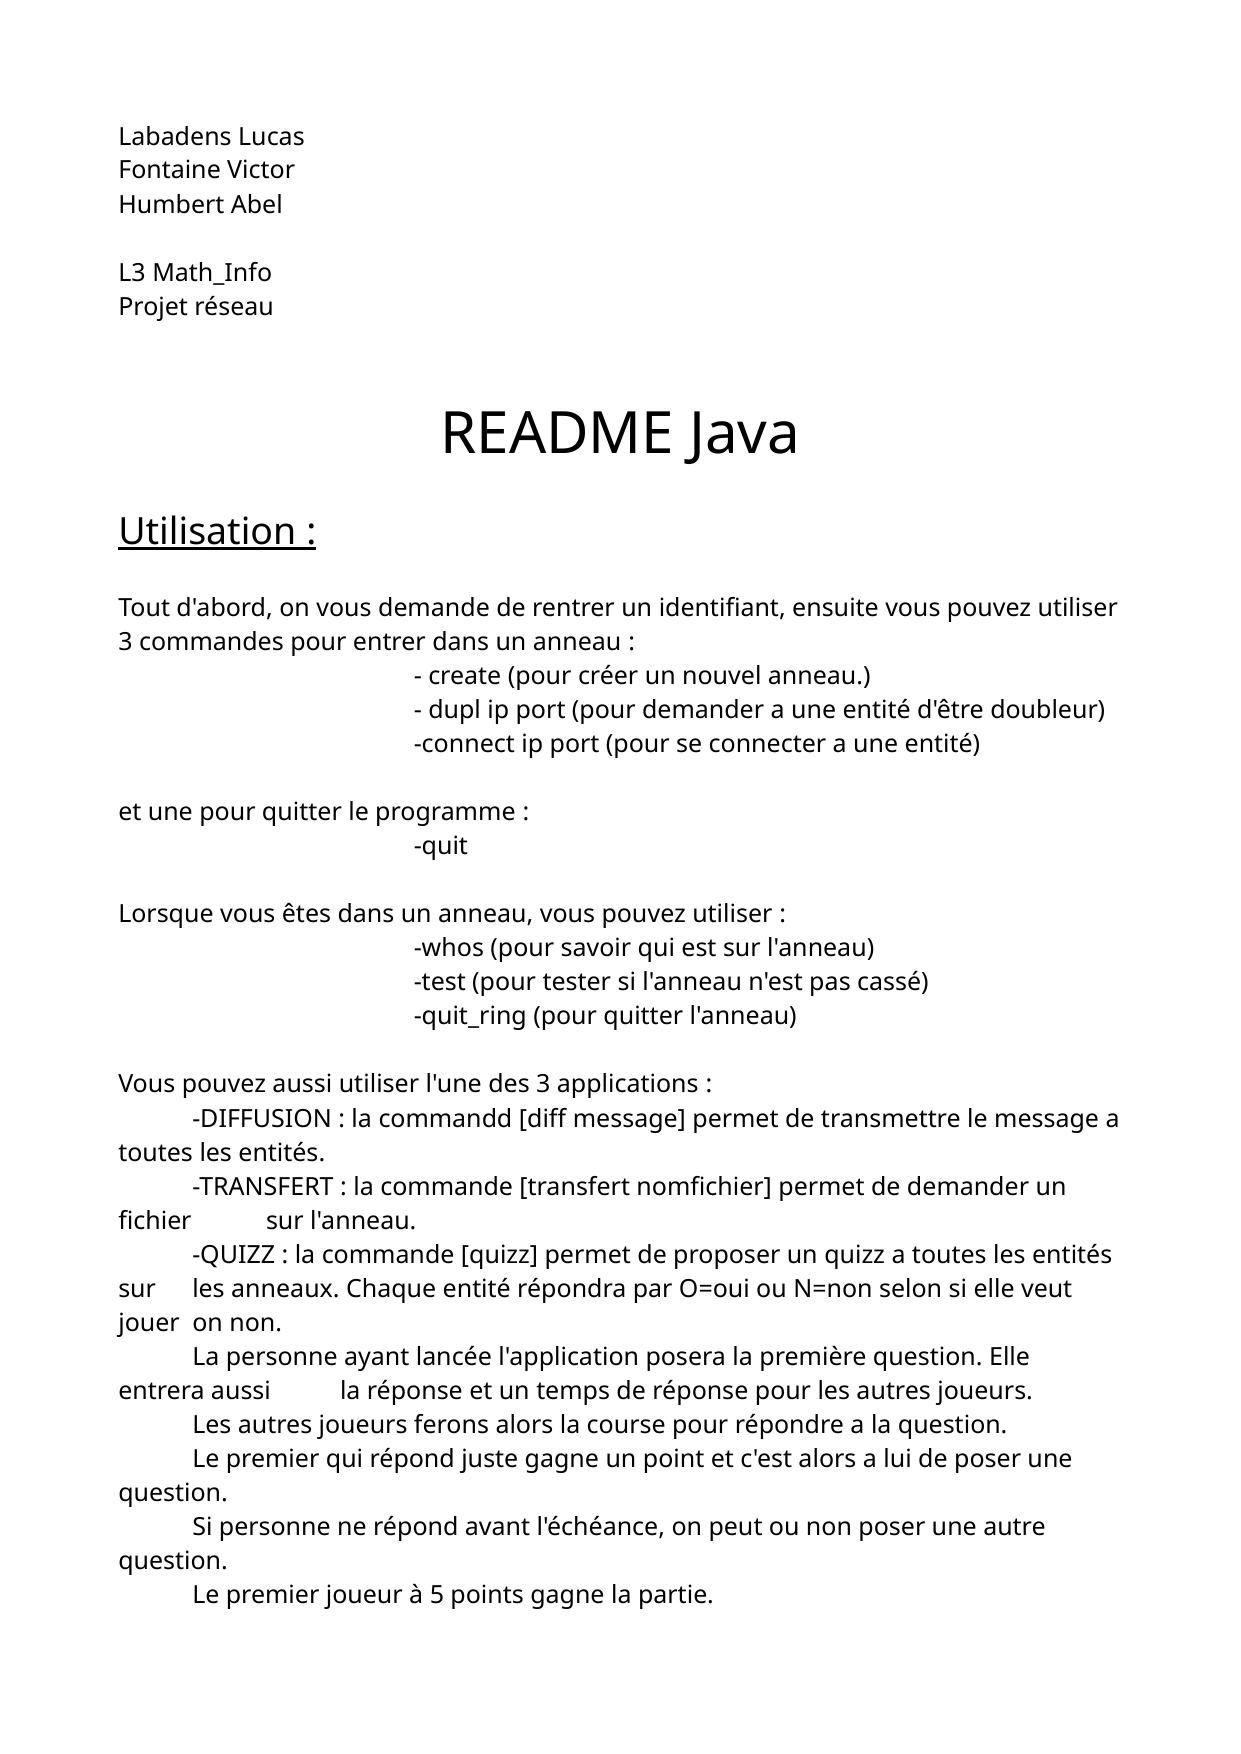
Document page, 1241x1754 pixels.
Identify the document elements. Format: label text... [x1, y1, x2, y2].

text -QUIZZ : la commande [quizz] permet de proposer un quizz a toutes les entités sur les anneaux. Chaque entité répondra par O=oui ou N=non selon si elle veut jouer on non. [118, 1236, 1122, 1339]
text -TRANSFERT : la commande [transfert nomfichier] permet de demander un fichier sur l'anneau. [118, 1168, 1122, 1236]
text README Java [118, 391, 1122, 470]
text Fontaine Victor [118, 152, 1122, 186]
text Lorsque vous êtes dans un anneau, vous pouvez utiliser : [118, 896, 1122, 930]
text L3 Math_Info [118, 254, 1122, 288]
text Le premier qui répond juste gagne un point et c'est alors a lui de poser une question. [118, 1441, 1122, 1509]
text Le premier joueur à 5 points gagne la partie. [118, 1577, 1122, 1611]
text -test (pour tester si l'anneau n'est pas cassé) [118, 964, 1122, 998]
text -quit [118, 828, 1122, 862]
text -whos (pour savoir qui est sur l'anneau) [118, 930, 1122, 964]
text -connect ip port (pour se connecter a une entité) [118, 726, 1122, 759]
text Tout d'abord, on vous demande de rentrer un identifiant, ensuite vous pouvez utiliser 3 commandes pour entrer dans un anneau : [118, 589, 1122, 657]
text Humbert Abel [118, 186, 1122, 220]
text Vous pouvez aussi utiliser l'une des 3 applications : [118, 1066, 1122, 1100]
text La personne ayant lancée l'application posera la première question. Elle entrera aussi la réponse et un temps de réponse pour les autres joueurs. [118, 1339, 1122, 1407]
text -DIFFUSION : la commandd [diff message] permet de transmettre le message a toutes les entités. [118, 1100, 1122, 1168]
text Les autres joueurs ferons alors la course pour répondre a la question. [118, 1407, 1122, 1441]
text Labadens Lucas [118, 118, 1122, 152]
text Projet réseau [118, 288, 1122, 322]
text -quit_ring (pour quitter l'anneau) [118, 998, 1122, 1032]
text Si personne ne répond avant l'échéance, on peut ou non poser une autre question. [118, 1509, 1122, 1577]
text et une pour quitter le programme : [118, 794, 1122, 828]
text Utilisation : [118, 504, 1122, 555]
text - create (pour créer un nouvel anneau.) [118, 657, 1122, 691]
text - dupl ip port (pour demander a une entité d'être doubleur) [118, 691, 1122, 726]
